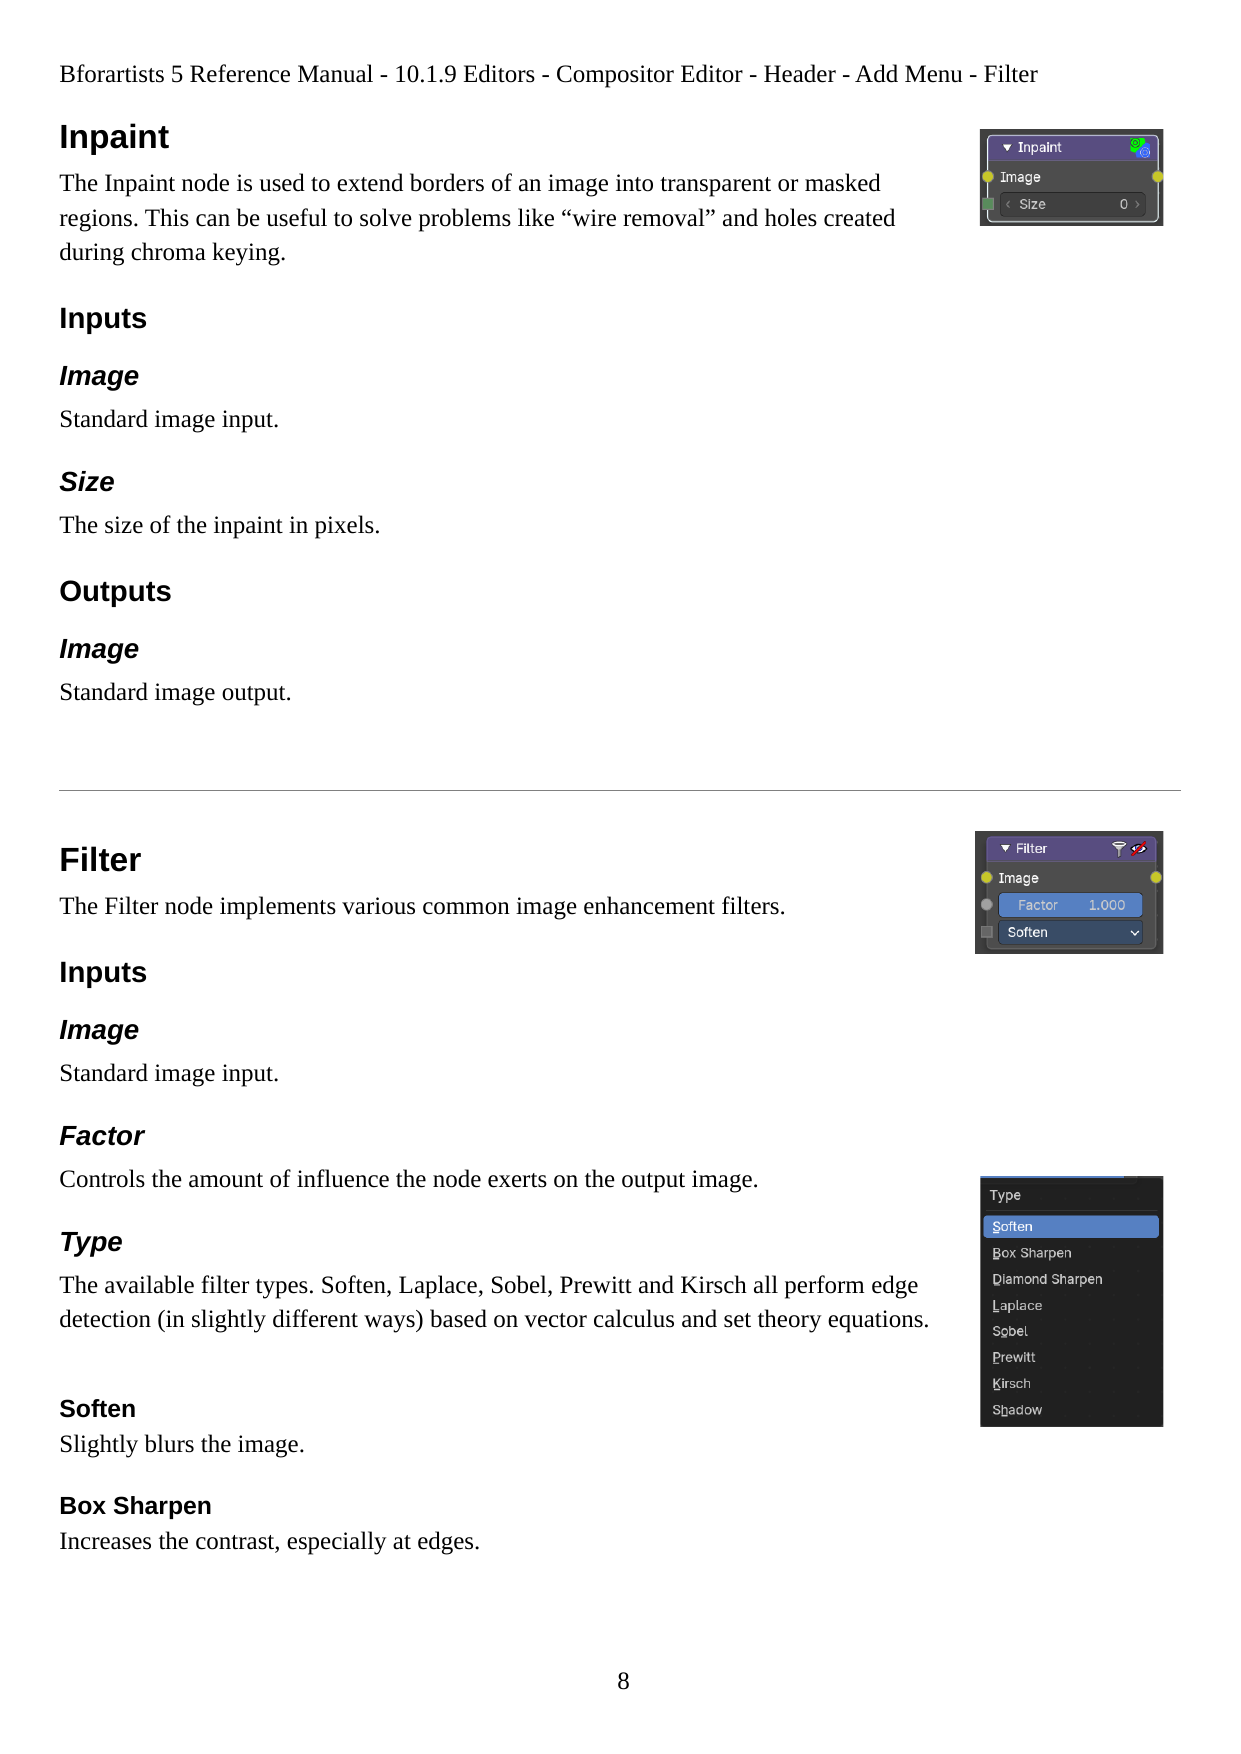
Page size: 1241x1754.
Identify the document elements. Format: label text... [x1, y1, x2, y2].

subtitle Inputs [59, 301, 1181, 335]
text The Inpaint node is used to extend borders of an image into transparent or masked regions. This can be useful to solve problems like “wire removal” and holes created during chroma keying. [59, 168, 1181, 266]
text Standard image output. [59, 677, 1181, 706]
subtitle [1164, 1394, 1181, 1423]
subtitle Outputs [59, 574, 1181, 607]
subtitle Factor [59, 1119, 1181, 1151]
picture [979, 129, 1164, 226]
text The Filter node implements various common image enhancement filters. [59, 891, 975, 920]
text Slightly blurs the image. [59, 1429, 1181, 1458]
subtitle [1164, 840, 1181, 879]
subtitle Inputs [59, 955, 1181, 988]
subtitle Type [59, 1225, 980, 1257]
picture [975, 831, 1164, 954]
text Standard image input. [59, 1058, 1181, 1087]
text The available filter types. Soften, Laplace, Sobel, Prewitt and Kirsch all perform edge detection (in slightly different ways) based on vector calculus and set theory equations. [59, 1270, 980, 1333]
subtitle Soften [59, 1394, 980, 1423]
text Increases the contrast, especially at edges. [59, 1526, 1181, 1554]
subtitle Box Sharpen [59, 1491, 1181, 1519]
picture [980, 1176, 1164, 1427]
subtitle Size [59, 466, 1181, 498]
subtitle Image [59, 360, 1181, 392]
subtitle Image [59, 1013, 1181, 1045]
subtitle [1164, 1225, 1181, 1257]
text Controls the amount of influence the node exerts on the output image. [59, 1164, 1181, 1193]
subtitle Image [59, 632, 1181, 664]
text The size of the inpaint in pixels. [59, 510, 1181, 539]
text Standard image input. [59, 404, 1181, 433]
subtitle Inpaint [59, 117, 1181, 156]
subtitle Filter [59, 840, 975, 879]
